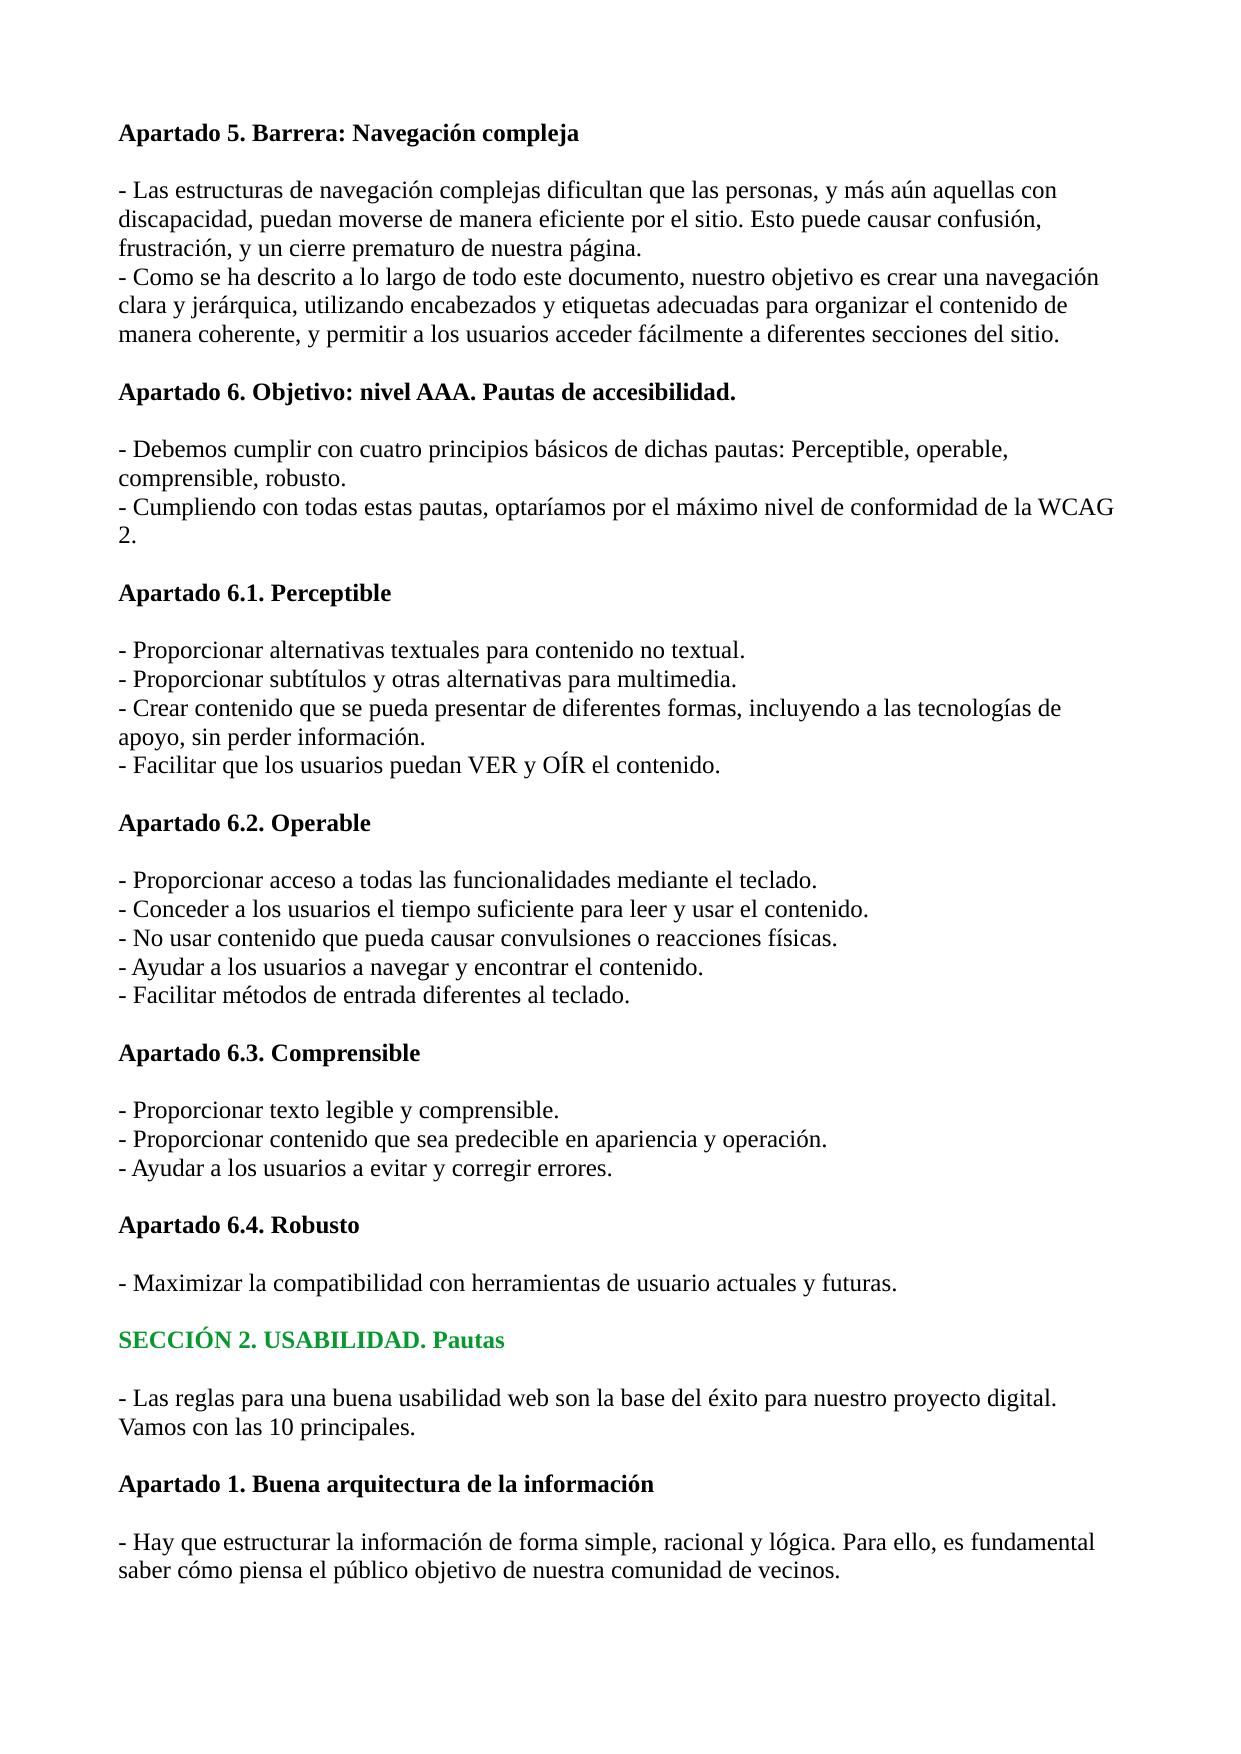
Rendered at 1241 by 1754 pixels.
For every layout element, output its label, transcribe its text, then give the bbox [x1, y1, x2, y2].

text Apartado 6.2. Operable [118, 808, 1122, 837]
text - Debemos cumplir con cuatro principios básicos de dichas pautas: Perceptible, operable, comprensible, robusto. [118, 434, 1122, 492]
text - Conceder a los usuarios el tiempo suficiente para leer y usar el contenido. [118, 894, 1122, 923]
text - Como se ha descrito a lo largo de todo este documento, nuestro objetivo es crear una navegación clara y jerárquica, utilizando encabezados y etiquetas adecuadas para organizar el contenido de manera coherente, y permitir a los usuarios acceder fácilmente a diferentes secciones del sitio. [118, 262, 1122, 348]
text Apartado 6. Objetivo: nivel AAA. Pautas de accesibilidad. [118, 377, 1122, 406]
text - Las reglas para una buena usabilidad web son la base del éxito para nuestro proyecto digital. Vamos con las 10 principales. [118, 1383, 1122, 1441]
text Apartado 1. Buena arquitectura de la información [118, 1469, 1122, 1498]
text - Cumpliendo con todas estas pautas, optaríamos por el máximo nivel de conformidad de la WCAG 2. [118, 492, 1122, 549]
text SECCIÓN 2. USABILIDAD. Pautas [118, 1326, 1122, 1354]
text Apartado 6.3. Comprensible [118, 1038, 1122, 1067]
text - Facilitar que los usuarios puedan VER y OÍR el contenido. [118, 751, 1122, 779]
text - No usar contenido que pueda causar convulsiones o reacciones físicas. [118, 923, 1122, 952]
text - Ayudar a los usuarios a evitar y corregir errores. [118, 1153, 1122, 1182]
text - Facilitar métodos de entrada diferentes al teclado. [118, 981, 1122, 1009]
text - Proporcionar contenido que sea predecible en apariencia y operación. [118, 1124, 1122, 1153]
text - Crear contenido que se pueda presentar de diferentes formas, incluyendo a las tecnologías de apoyo, sin perder información. [118, 693, 1122, 751]
text - Hay que estructurar la información de forma simple, racional y lógica. Para ello, es fundamental saber cómo piensa el público objetivo de nuestra comunidad de vecinos. [118, 1527, 1122, 1584]
text - Las estructuras de navegación complejas dificultan que las personas, y más aún aquellas con discapacidad, puedan moverse de manera eficiente por el sitio. Esto puede causar confusión, frustración, y un cierre prematuro de nuestra página. [118, 176, 1122, 262]
text Apartado 5. Barrera: Navegación compleja [118, 118, 1122, 147]
text - Maximizar la compatibilidad con herramientas de usuario actuales y futuras. [118, 1268, 1122, 1297]
text - Proporcionar texto legible y comprensible. [118, 1096, 1122, 1124]
text - Proporcionar acceso a todas las funcionalidades mediante el teclado. [118, 866, 1122, 894]
text - Proporcionar alternativas textuales para contenido no textual. [118, 636, 1122, 664]
text - Ayudar a los usuarios a navegar y encontrar el contenido. [118, 952, 1122, 981]
text Apartado 6.4. Robusto [118, 1211, 1122, 1239]
text - Proporcionar subtítulos y otras alternativas para multimedia. [118, 664, 1122, 693]
text Apartado 6.1. Perceptible [118, 578, 1122, 607]
